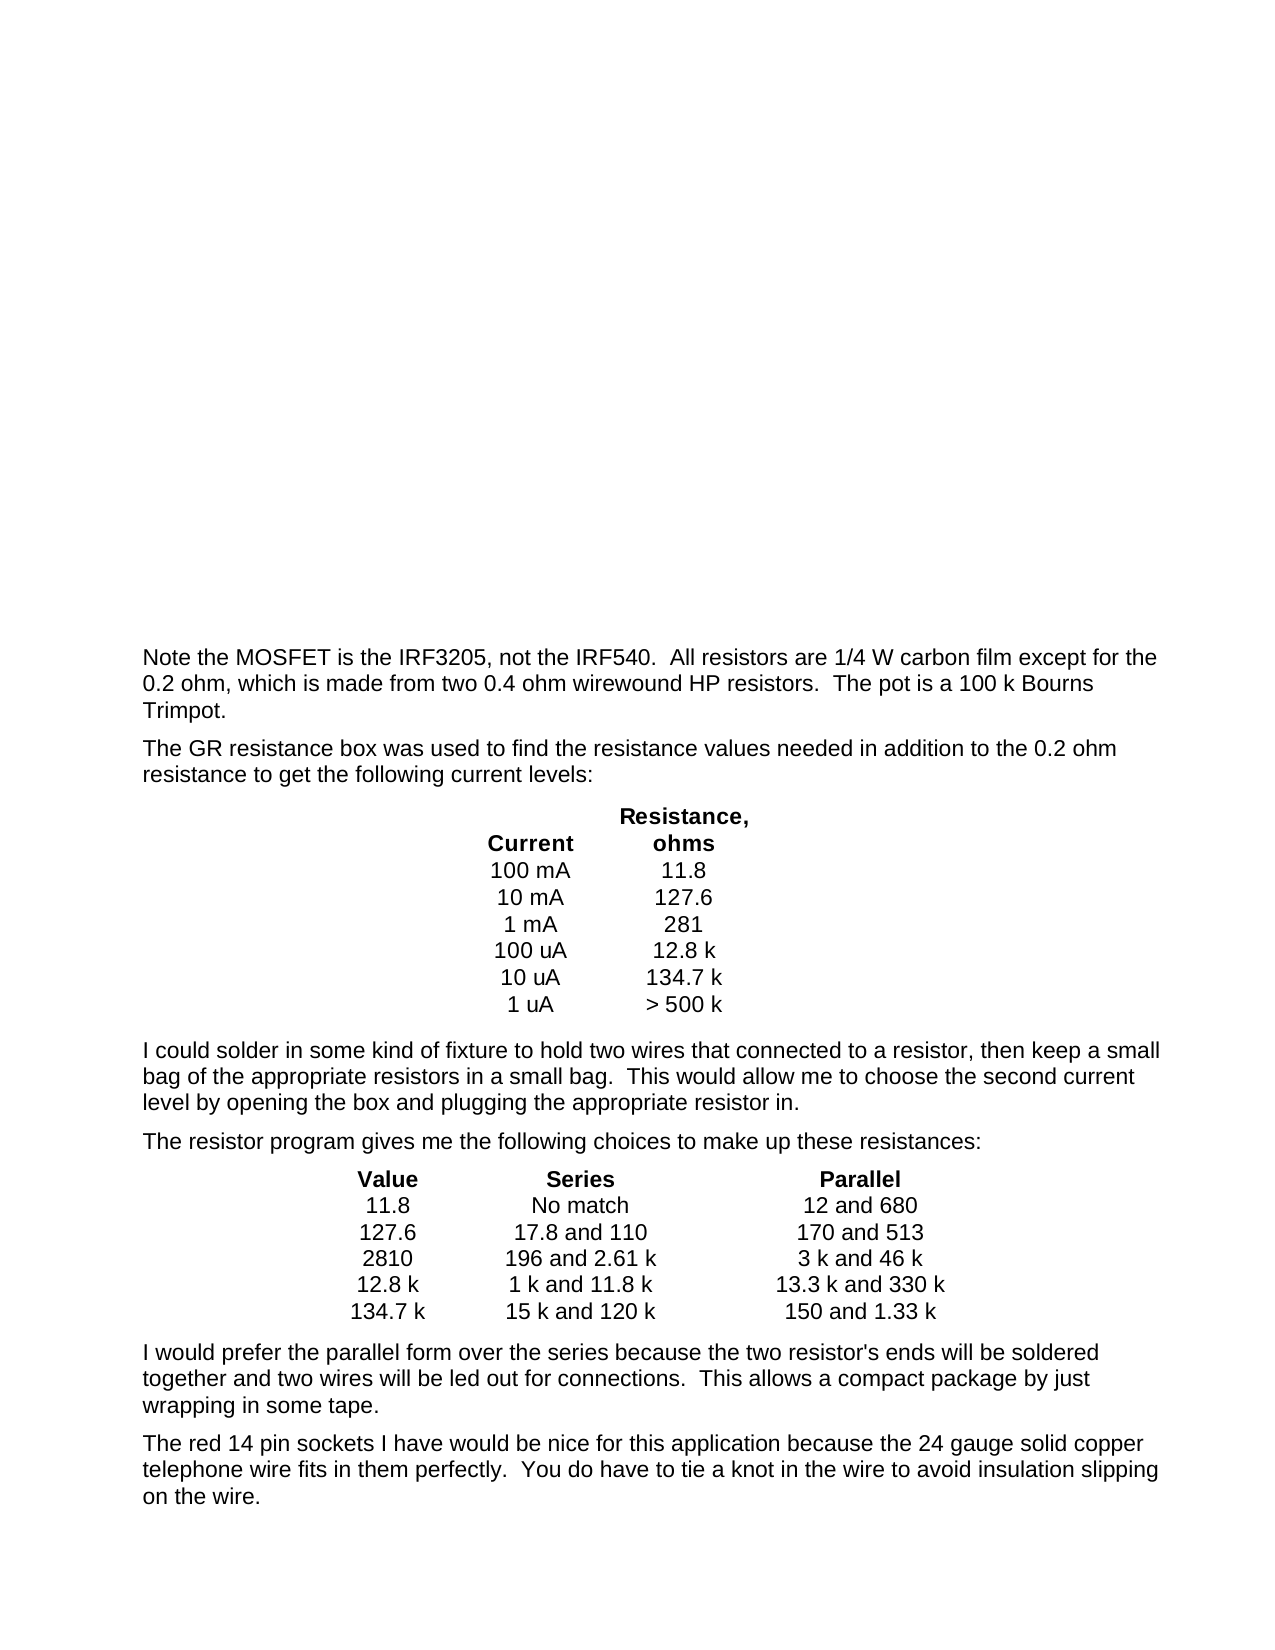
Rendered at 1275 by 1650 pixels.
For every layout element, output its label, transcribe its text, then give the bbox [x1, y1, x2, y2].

table_cell 196 and 2.61 k [440, 1245, 720, 1271]
table_header Parallel [720, 1166, 1000, 1192]
table_cell 170 and 513 [720, 1219, 1000, 1245]
text The GR resistance box was used to find the resistance values needed in addition to the 0.2 ohm resistance to get the following current levels: [142, 735, 1162, 788]
text The resistor program gives me the following choices to make up these resistances: [142, 1128, 1162, 1154]
text The red 14 pin sockets I have would be nice for this application because the 24 gauge solid copper telephone wire fits in them perfectly. You do have to tie a knot in the wire to avoid insulation slipping on the wire. [142, 1430, 1162, 1509]
text I would prefer the parallel form over the series because the two resistor's ends will be soldered together and two wires will be led out for connections. This allows a compact package by just wrapping in some tape. [142, 1339, 1162, 1418]
text I could solder in some kind of fixture to hold two wires that connected to a resistor, then keep a small bag of the appropriate resistors in a small bag. This would allow me to choose the second current level by opening the box and plugging the appropriate resistor in. [142, 799, 1162, 1116]
table_cell 2810 [335, 1245, 440, 1271]
table_cell 3 k and 46 k [720, 1245, 1000, 1271]
table_cell 134.7 k [335, 1298, 440, 1324]
table_cell 150 and 1.33 k [720, 1298, 1000, 1324]
table_cell No match [440, 1192, 720, 1219]
table_cell 12.8 k [335, 1271, 440, 1298]
table_cell 127.6 [335, 1219, 440, 1245]
table_header Value [335, 1166, 440, 1192]
table_header Series [440, 1166, 720, 1192]
table_cell 12 and 680 [720, 1192, 1000, 1219]
table_cell 15 k and 120 k [440, 1298, 720, 1324]
table_cell 1 k and 11.8 k [440, 1271, 720, 1298]
table_cell 11.8 [335, 1192, 440, 1219]
table_cell 13.3 k and 330 k [720, 1271, 1000, 1298]
text Note the MOSFET is the IRF3205, not the IRF540. All resistors are 1/4 W carbon film except for the 0.2 ohm, which is made from two 0.4 ohm wirewound HP resistors. The pot is a 100 k Bourns Trimpot. [142, 112, 1162, 723]
table_cell 17.8 and 110 [440, 1219, 720, 1245]
